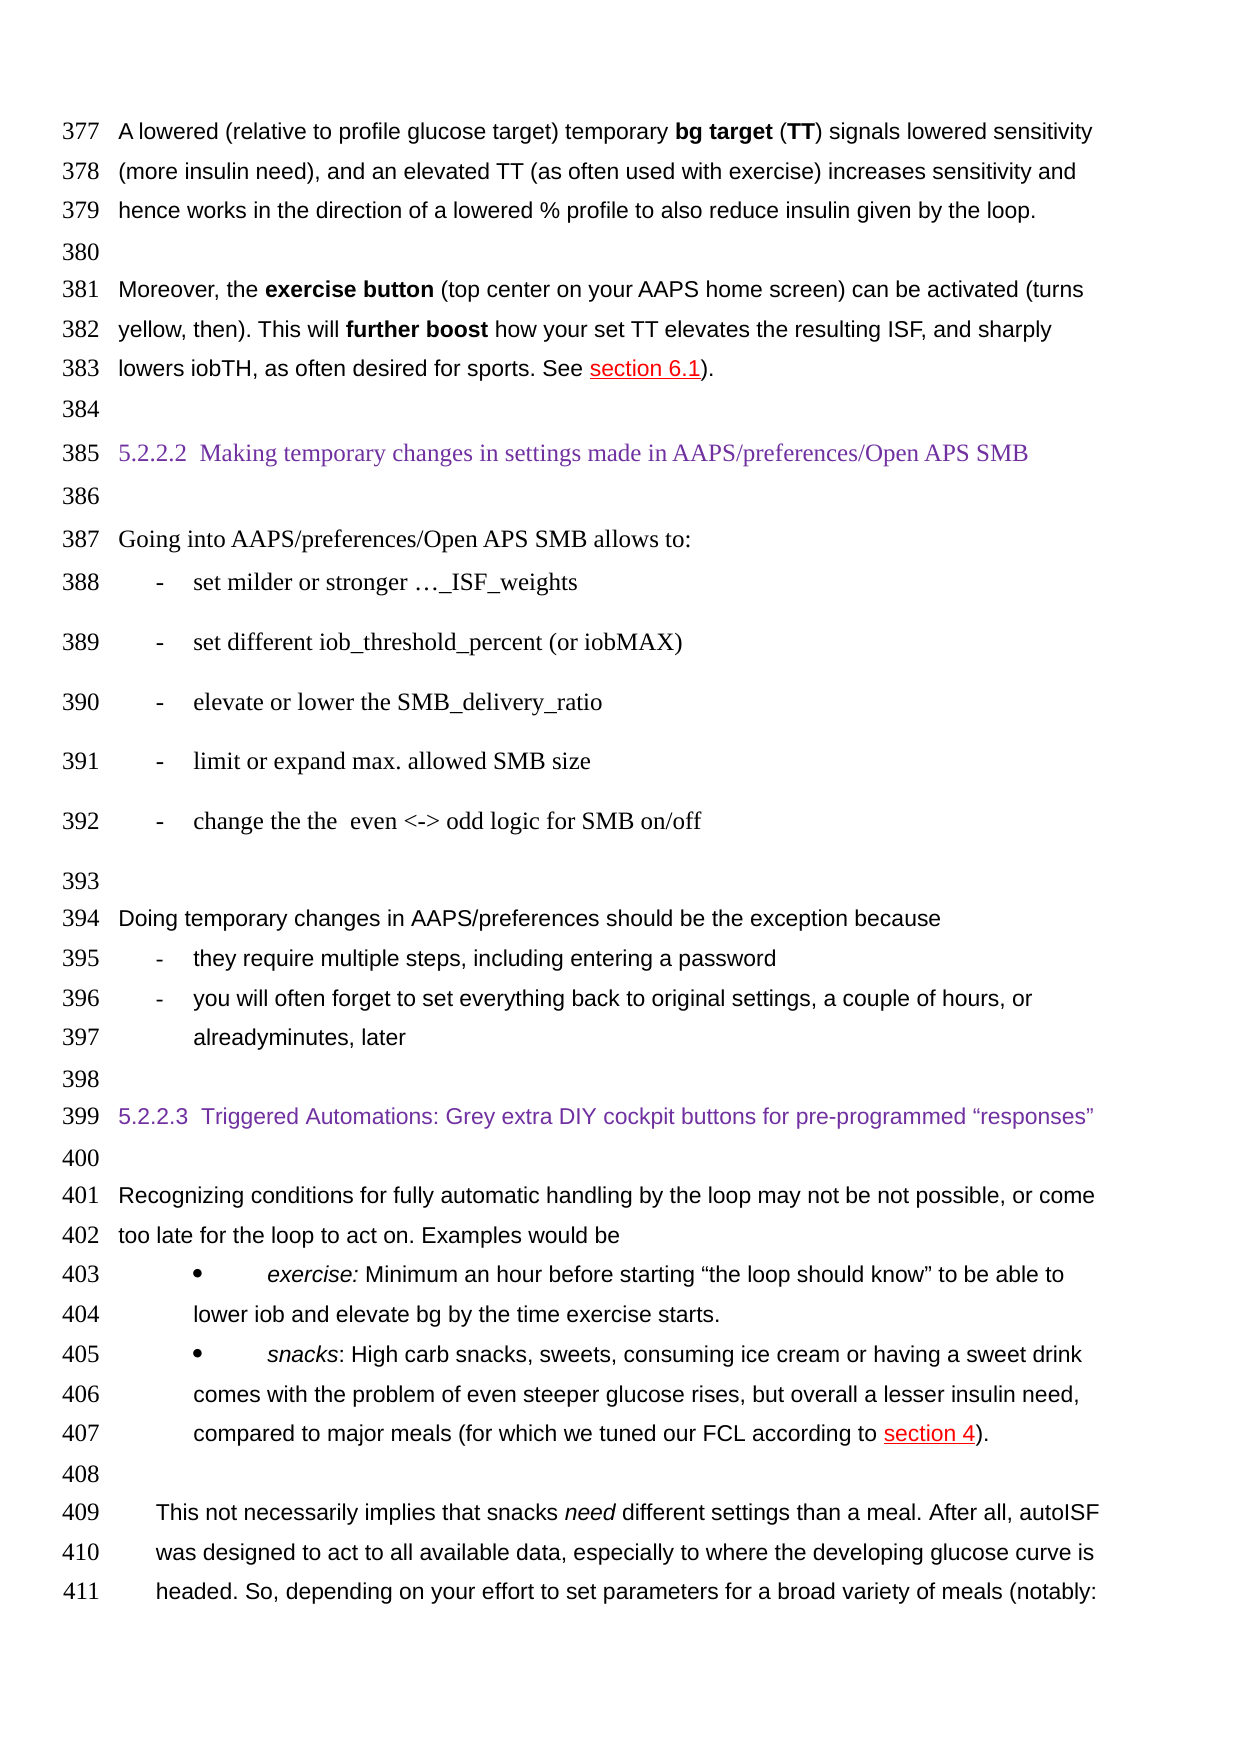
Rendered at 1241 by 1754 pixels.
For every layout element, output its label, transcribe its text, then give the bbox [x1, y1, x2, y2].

list exercise: Minimum an hour before starting “the loop should know” to be able to lower iob and elevate bg by the time exercise starts. [193, 1261, 1122, 1327]
text This not necessarily implies that snacks need different settings than a meal. After all, autoISF was designed to act to all available data, especially to where the developing glucose curve is headed. So, depending on your effort to set parameters for a broad variety of meals (notably: [156, 1499, 1122, 1604]
text Going into AAPS/preferences/Open APS SMB allows to: [118, 524, 1122, 553]
list snacks: High carb snacks, sweets, consuming ice cream or having a sweet drink comes with the problem of even steeper glucose rises, but overall a lesser insulin need, compared to major meals (for which we tuned our FCL according to section 4). [193, 1341, 1122, 1446]
text 5.2.2.3 Triggered Automations: Grey extra DIY cockpit buttons for pre-programmed “responses” [118, 1103, 1122, 1129]
text Moreover, the exercise button (top center on your AAPS home screen) can be activated (turns yellow, then). This will further boost how your set TT elevates the resulting ISF, and sharply lowers iobTH, as often desired for sports. See section 6.1). [118, 276, 1122, 381]
list limit or expand max. allowed SMB size [156, 746, 1122, 775]
list set milder or stronger …_ISF_weights [156, 567, 1122, 596]
text A lowered (relative to profile glucose target) temporary bg target (TT) signals lowered sensitivity (more insulin need), and an elevated TT (as often used with exercise) increases sensitivity and hence works in the direction of a lowered % profile to also reduce insulin given by the loop. [118, 118, 1122, 223]
list you will often forget to set everything back to original settings, a couple of hours, or alreadyminutes, later [156, 984, 1122, 1051]
list set different iob_threshold_percent (or iobMAX) [156, 627, 1122, 656]
list elevate or lower the SMB_delivery_ratio [156, 687, 1122, 715]
text Doing temporary changes in AAPS/preferences should be the exception because [118, 905, 1122, 932]
list they require multiple steps, including entering a password [156, 945, 1122, 971]
text 5.2.2.2 Making temporary changes in settings made in AAPS/preferences/Open APS SMB [118, 438, 1122, 466]
text Recognizing conditions for fully automatic handling by the loop may not be not possible, or come too late for the loop to act on. Examples would be [118, 1182, 1122, 1248]
list change the the even <-> odd logic for SMB on/off [156, 806, 1122, 835]
